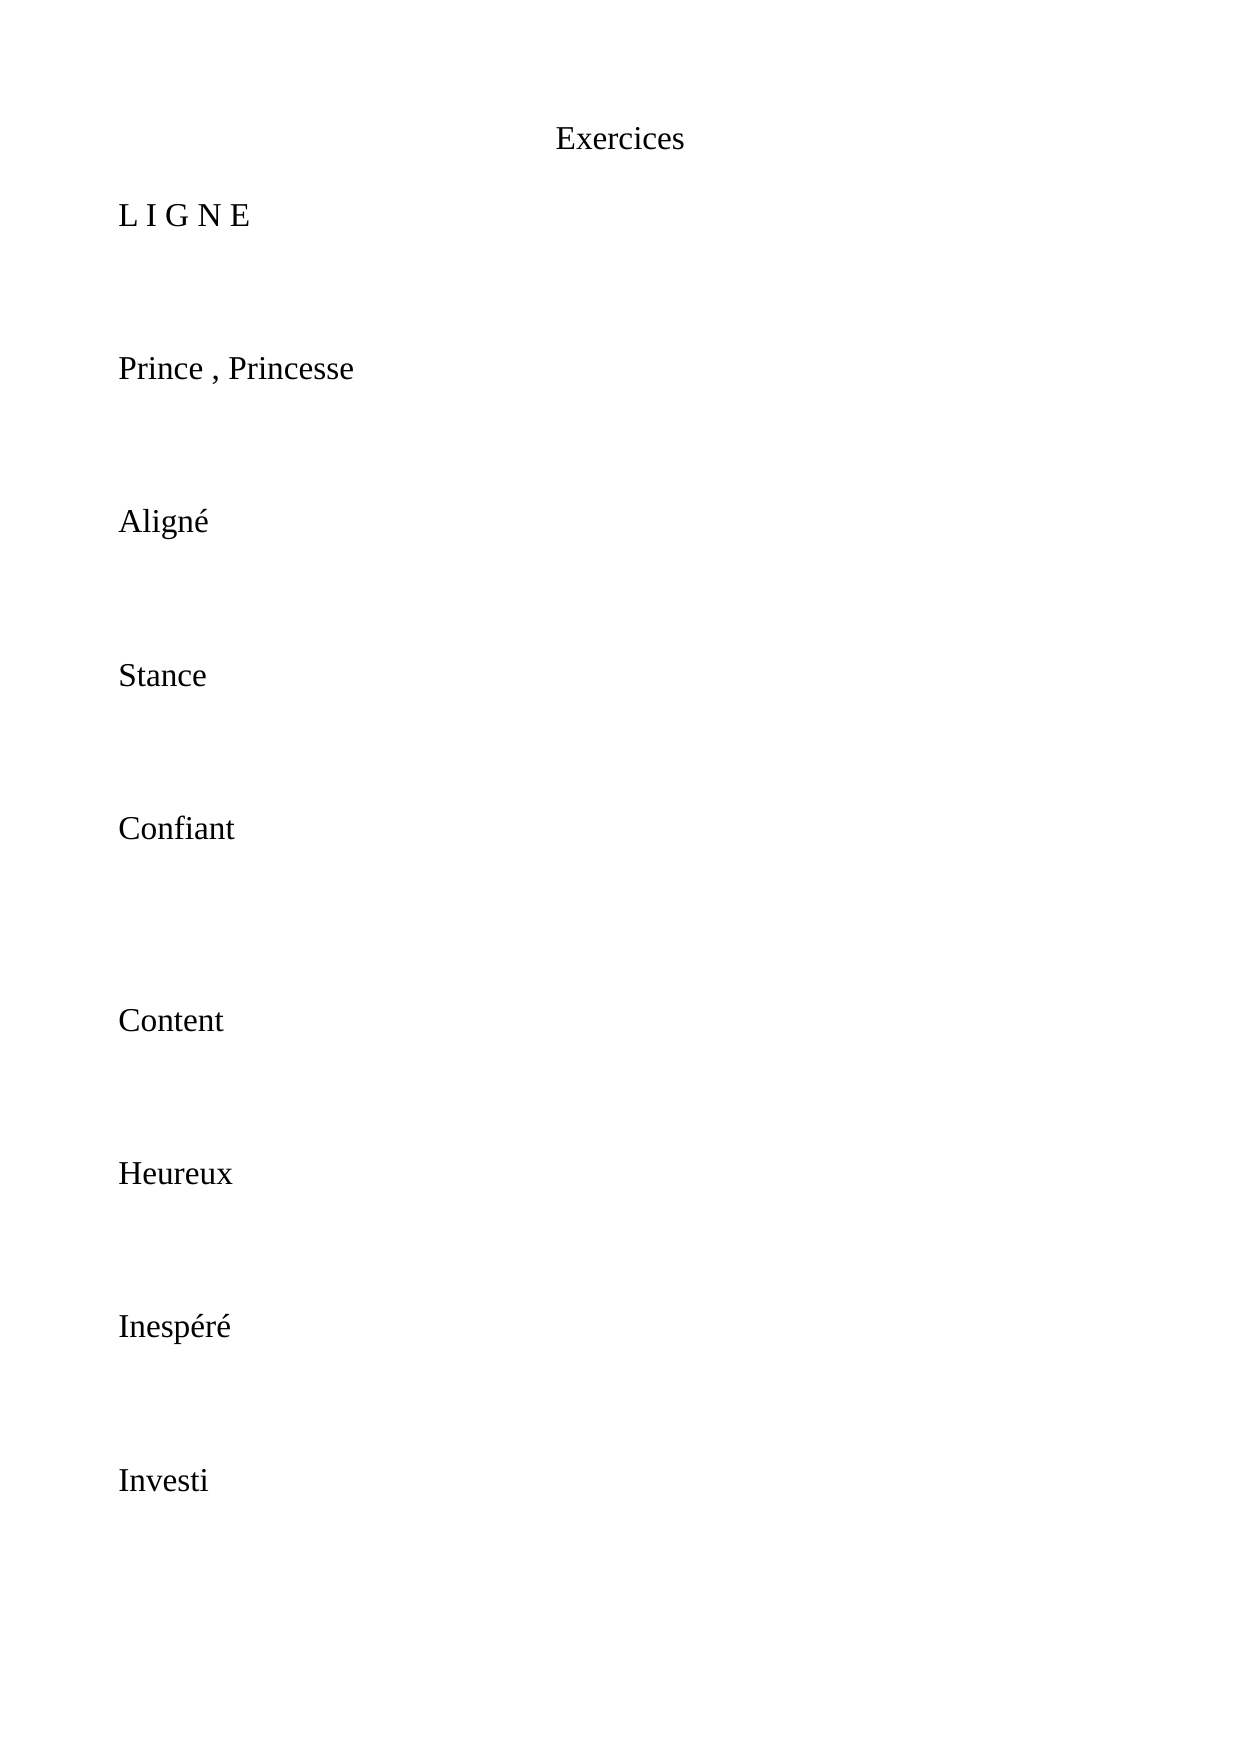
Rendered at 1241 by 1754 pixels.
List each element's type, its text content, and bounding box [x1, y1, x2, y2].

text Exercices [118, 118, 1122, 156]
text Heureux [118, 1153, 1122, 1191]
text Prince , Princesse [118, 348, 1122, 386]
text Aligné [118, 501, 1122, 540]
text Inespéré [118, 1306, 1122, 1345]
text L I G N E [118, 195, 1122, 233]
text Investi [118, 1460, 1122, 1498]
text Stance [118, 655, 1122, 693]
text Content [118, 1000, 1122, 1038]
text Confiant [118, 808, 1122, 846]
